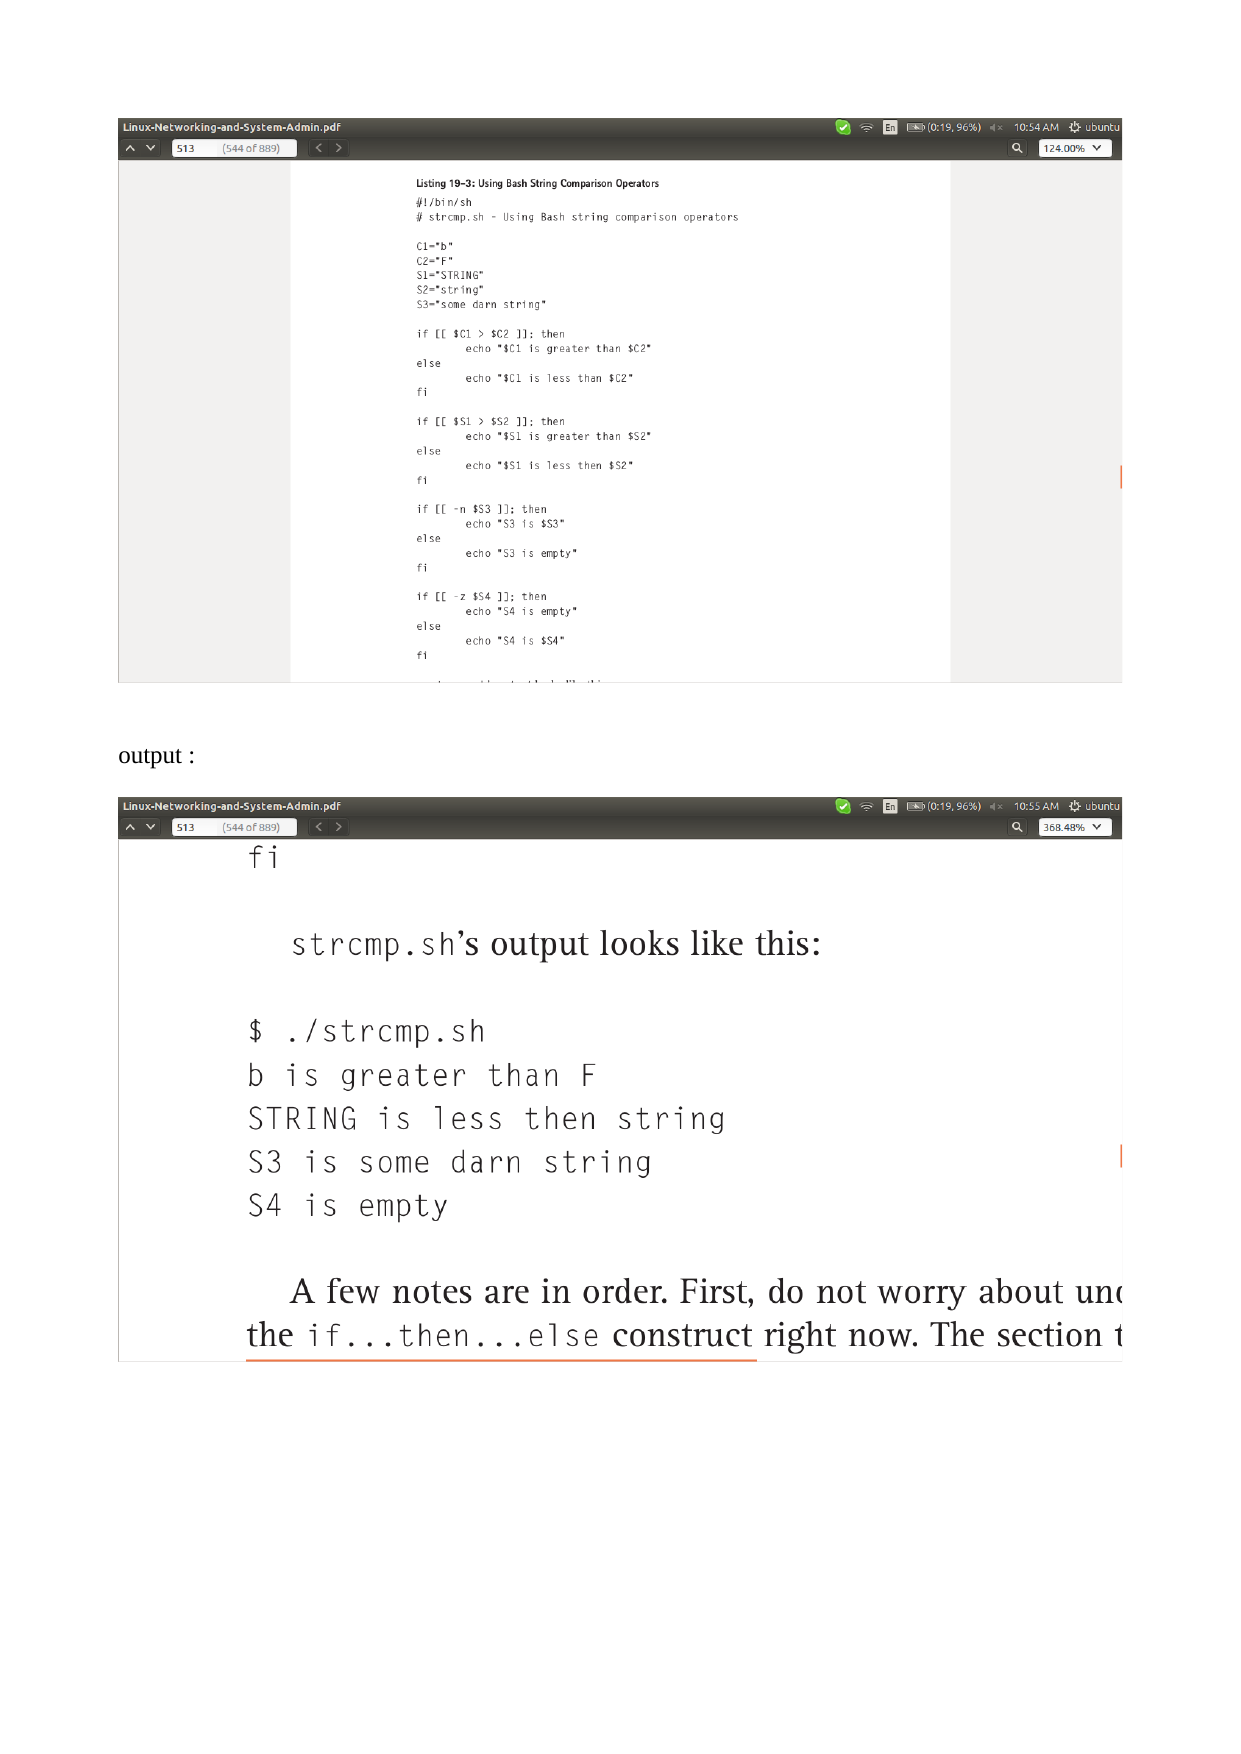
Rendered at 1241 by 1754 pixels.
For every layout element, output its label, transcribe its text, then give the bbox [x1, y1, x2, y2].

text output : [118, 740, 1122, 769]
picture [118, 797, 1123, 1362]
picture [118, 118, 1123, 683]
